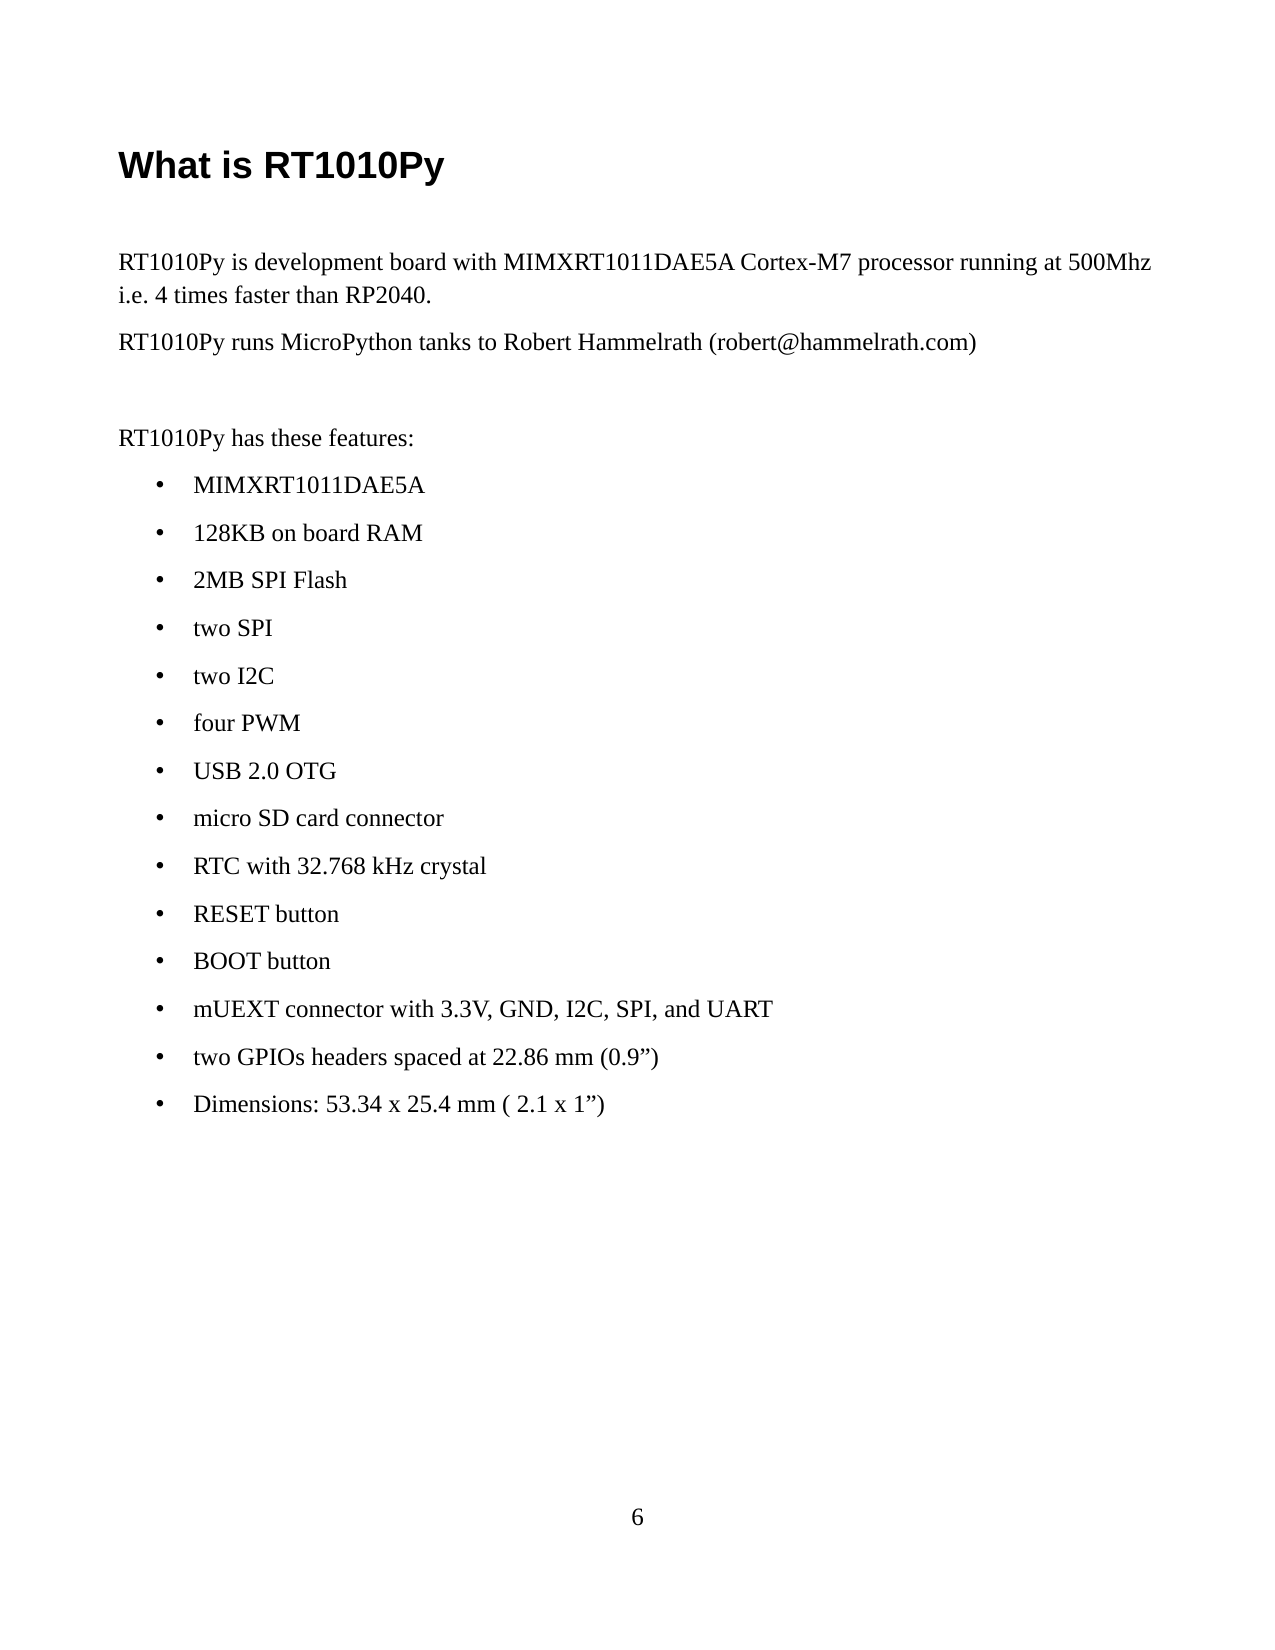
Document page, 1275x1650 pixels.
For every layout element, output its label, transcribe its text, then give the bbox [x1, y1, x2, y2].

subtitle What is RT1010Py [118, 143, 1157, 187]
list MIMXRT1011DAE5A [156, 470, 1157, 499]
list RESET button [156, 899, 1157, 927]
list RTC with 32.768 kHz crystal [156, 851, 1157, 880]
list two GPIOs headers spaced at 22.86 mm (0.9”) [156, 1042, 1157, 1070]
list USB 2.0 OTG [156, 756, 1157, 785]
list two SPI [156, 613, 1157, 642]
list Dimensions: 53.34 x 25.4 mm ( 2.1 x 1”) [156, 1089, 1157, 1118]
list 128KB on board RAM [156, 518, 1157, 547]
list two I2C [156, 661, 1157, 689]
text RT1010Py is development board with MIMXRT1011DAE5A Cortex-M7 processor running at 500Mhz i.e. 4 times faster than RP2040. [118, 247, 1157, 309]
list 2MB SPI Flash [156, 566, 1157, 594]
list mUEXT connector with 3.3V, GND, I2C, SPI, and UART [156, 994, 1157, 1023]
text RT1010Py has these features: [118, 423, 1157, 451]
list micro SD card connector [156, 803, 1157, 832]
text RT1010Py runs MicroPython tanks to Robert Hammelrath (robert@hammelrath.com) [118, 327, 1157, 356]
list four PWM [156, 708, 1157, 737]
list BOOT button [156, 946, 1157, 975]
